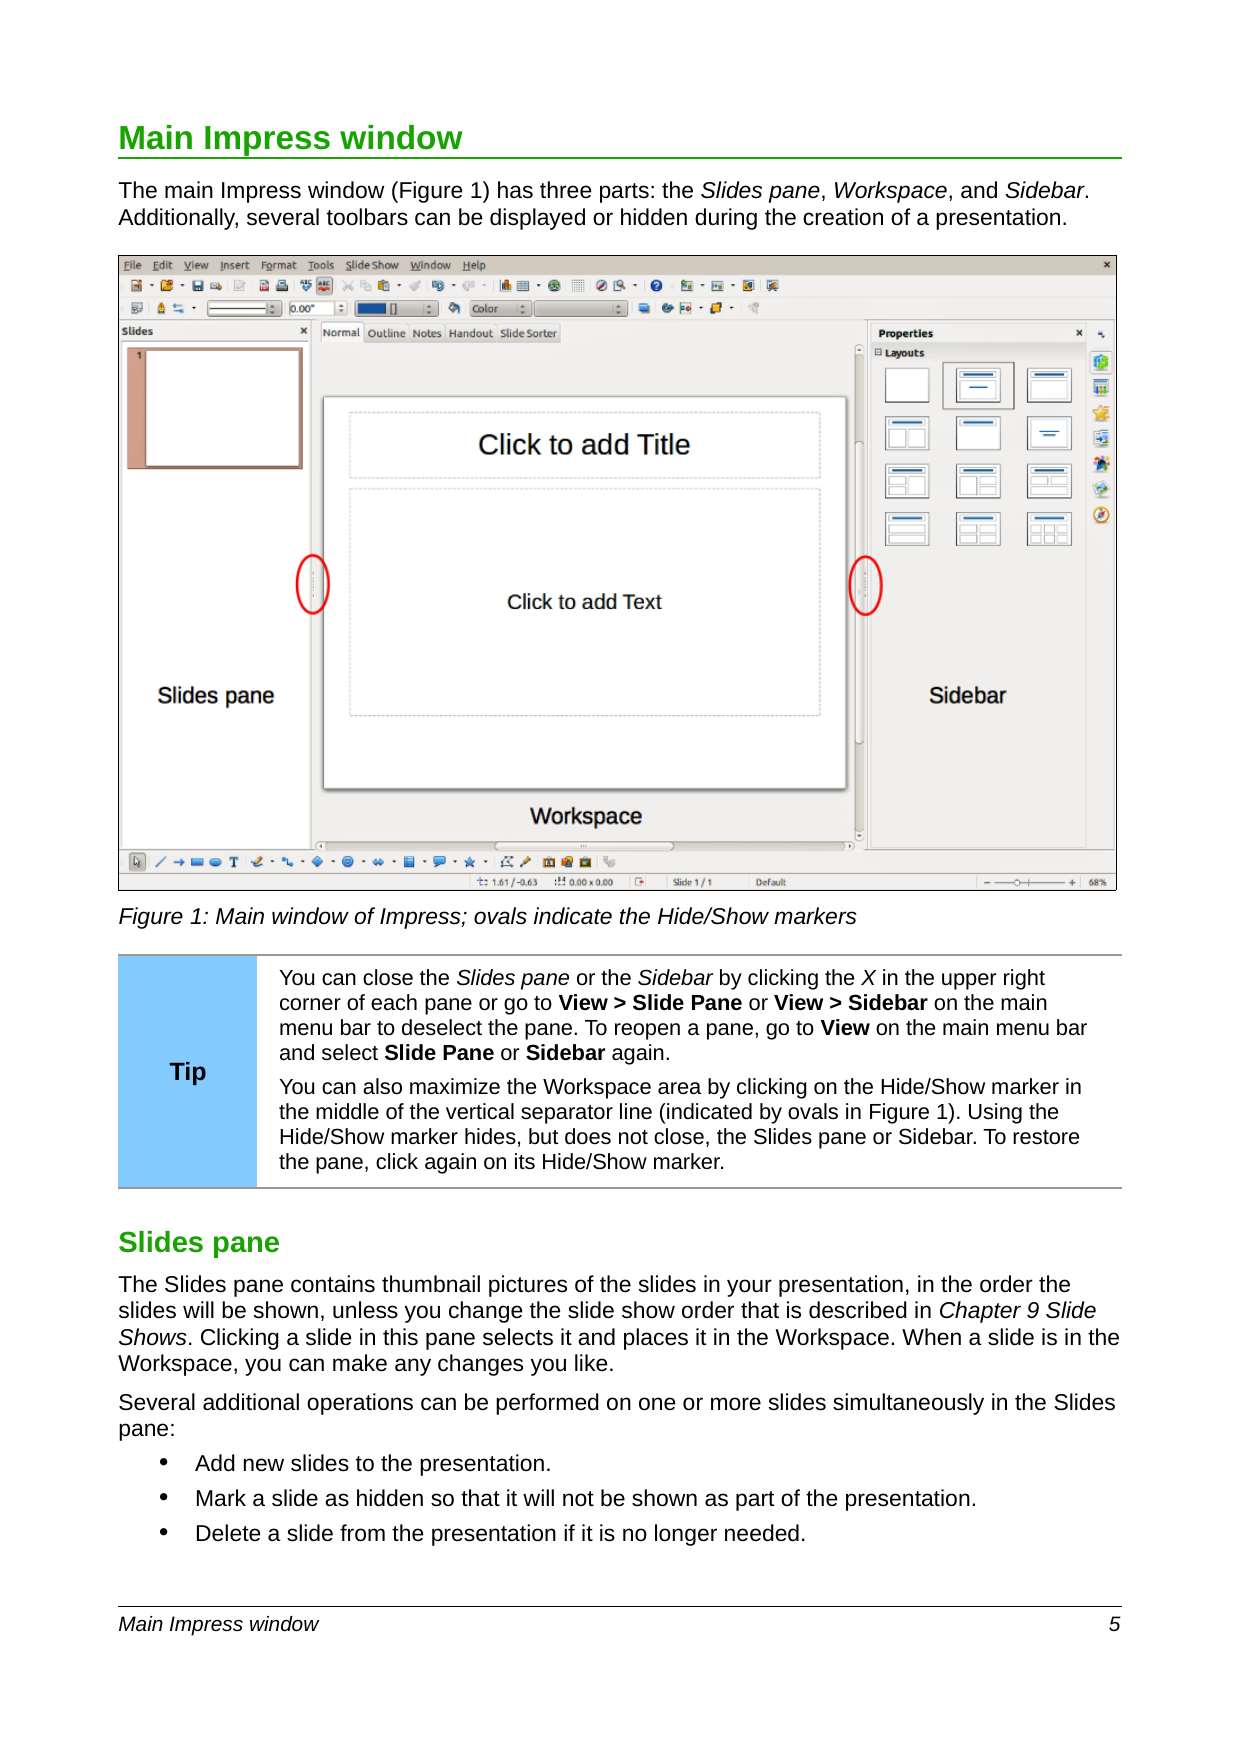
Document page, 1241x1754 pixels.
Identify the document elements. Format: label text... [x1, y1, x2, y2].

table_header You can close the Slides pane or the Sidebar by clicking the X in the upper right corner of each pane or go to View > Slide Pane or View > Sidebar on the main menu bar to deselect the pane. To reopen a pane, go to View on the main menu bar and select Slide Pane or Sidebar again. You can also maximize the Workspace area by clicking on the Hide/Show marker in the middle of the vertical separator line (indicated by ovals in Figure 1). Using the Hide/Show marker hides, but does not close, the Slides pane or Sidebar. To restore the pane, click again on its Hide/Show marker. [258, 956, 1122, 1187]
table_header Tip [118, 956, 257, 1187]
subtitle Main Impress window [118, 118, 1122, 157]
list Add new slides to the presentation. [156, 1448, 1122, 1477]
list Delete a slide from the presentation if it is no longer needed. [156, 1519, 1122, 1548]
text The Slides pane contains thumbnail pictures of the slides in your presentation, in the order the slides will be shown, unless you change the slide show order that is described in Chapter 9 Slide Shows. Clicking a slide in this pane selects it and places it in the Workspace. When a slide is in the Workspace, you can make any changes you like. [118, 1271, 1122, 1376]
subtitle Slides pane [118, 1225, 1122, 1258]
text Figure 1: Main window of Impress; ovals indicate the Hide/Show markers [118, 903, 1122, 929]
list Several additional operations can be performed on one or more slides simultaneously in the Slides pane: [118, 1389, 1122, 1441]
text The main Impress window (Figure 1) has three parts: the Slides pane, Workspace, and Sidebar. Additionally, several toolbars can be displayed or hidden during the creation of a presentation. [118, 177, 1122, 230]
picture [119, 256, 1116, 890]
list Mark a slide as hidden so that it will not be shown as part of the presentation. [156, 1483, 1122, 1512]
